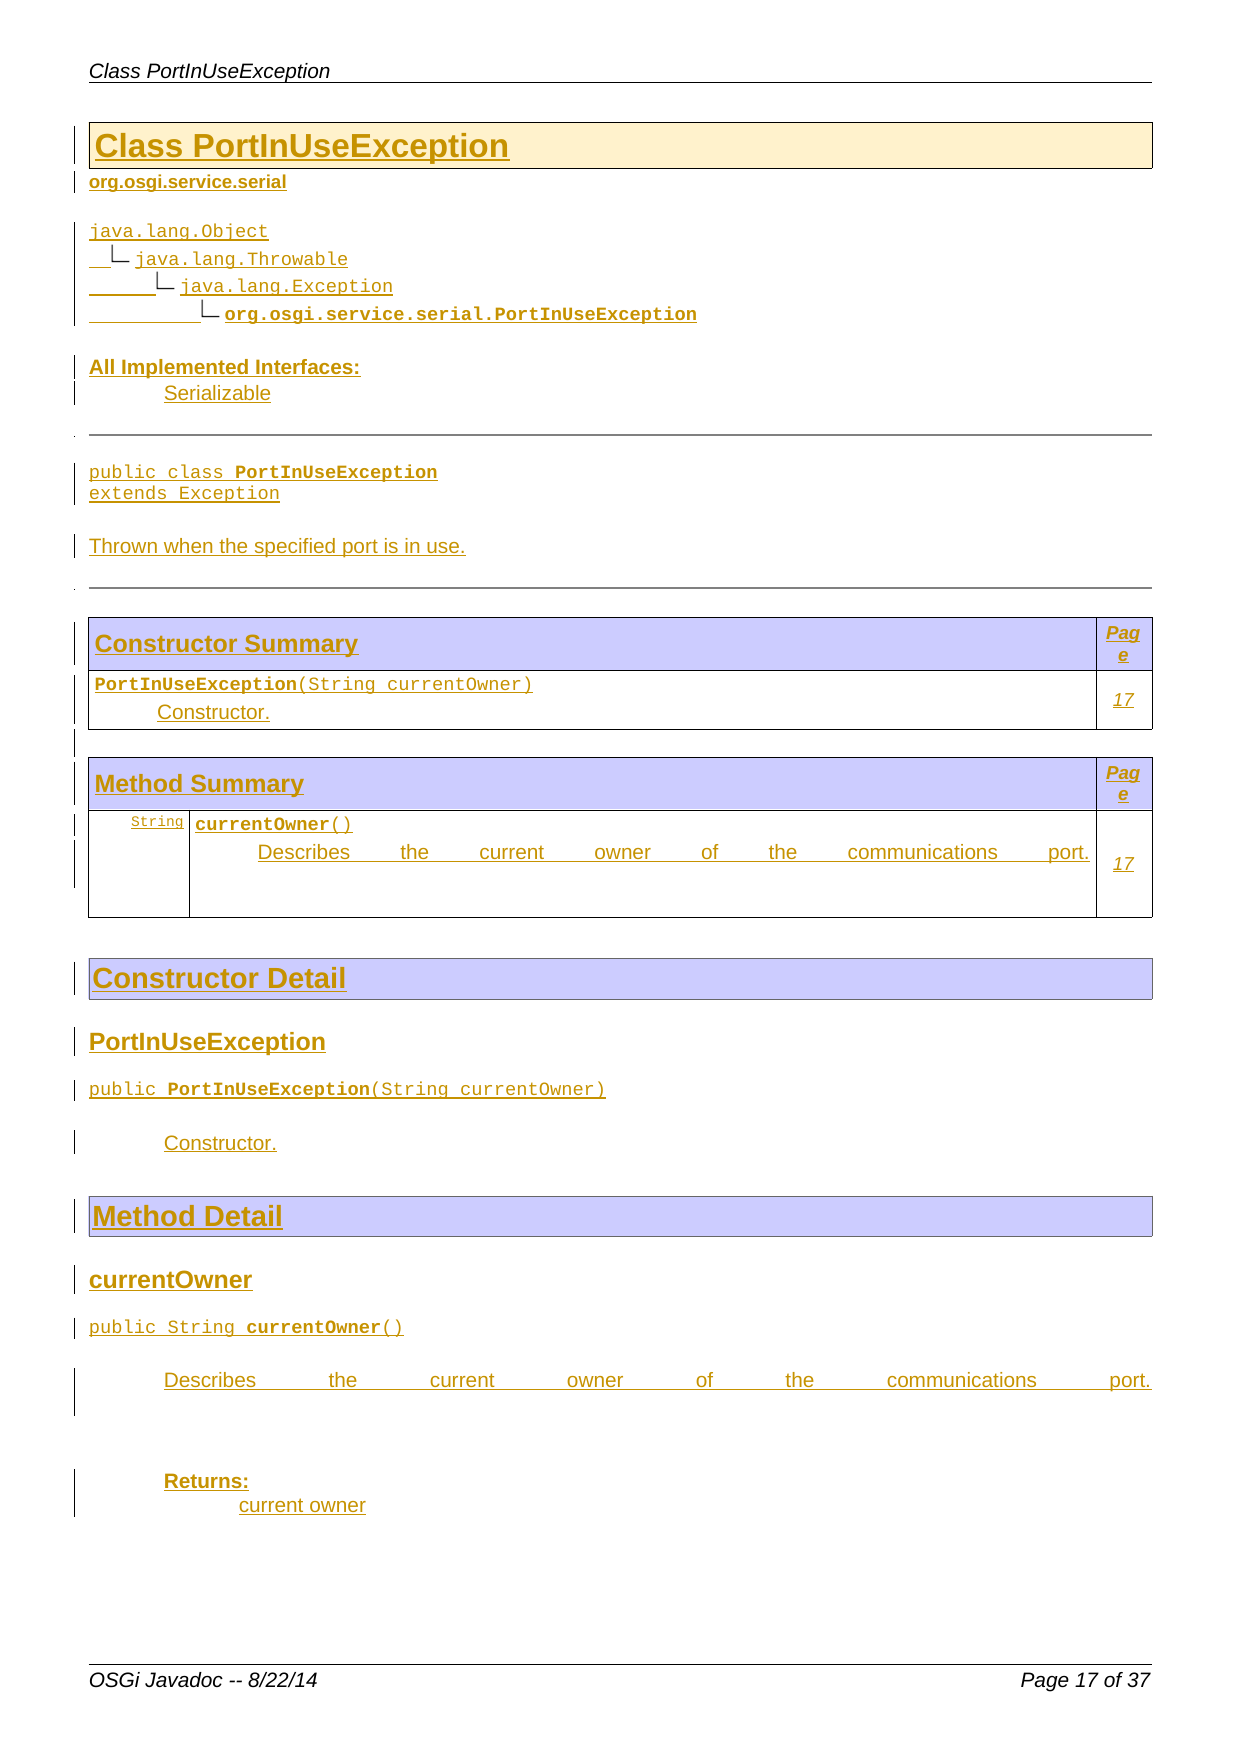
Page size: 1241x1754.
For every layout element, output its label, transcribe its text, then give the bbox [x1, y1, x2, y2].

picture [156, 270, 180, 293]
text Describes the current owner of the communications port. [163, 1368, 1152, 1389]
picture [111, 243, 135, 266]
text public String currentOwner() [88, 1318, 1152, 1339]
text public class PortInUseException [88, 463, 1152, 484]
text java.lang.Object [88, 222, 1152, 243]
table_header Page [1097, 618, 1152, 670]
text java.lang.Throwable [88, 243, 1152, 271]
text current owner [238, 1493, 1152, 1517]
subtitle Method Detail [90, 1197, 1152, 1236]
text extends Exception [88, 484, 1152, 505]
table_cell String [89, 811, 189, 917]
text [163, 1390, 1152, 1440]
table_cell PortInUseException(String currentOwner) Constructor. [89, 671, 1096, 729]
text public PortInUseException(String currentOwner) [88, 1080, 1152, 1101]
table_cell 18 [1097, 671, 1152, 729]
subtitle Class PortInUseException [90, 123, 1152, 168]
text Thrown when the specified port is in use. [88, 534, 1152, 558]
table_cell 18 [1097, 811, 1152, 917]
text Constructor. [163, 1130, 1152, 1154]
picture [201, 298, 225, 321]
table_header Constructor Summary [89, 618, 1096, 670]
table_header Method Summary [89, 758, 1096, 809]
text Serializable [163, 381, 1152, 405]
text org.osgi.service.serial.PortInUseException [88, 298, 1152, 326]
subtitle Constructor Detail [90, 959, 1152, 999]
text java.lang.Exception [88, 271, 1152, 298]
subtitle All Implemented Interfaces: [88, 355, 1152, 379]
text Returns: [163, 1469, 1152, 1493]
subtitle PortInUseException [88, 1027, 1152, 1056]
table_cell currentOwner() Describes the current owner of the communications port. [190, 811, 1096, 917]
table_header Page [1097, 758, 1152, 809]
text org.osgi.service.serial [88, 171, 1152, 193]
subtitle currentOwner [88, 1265, 1152, 1293]
